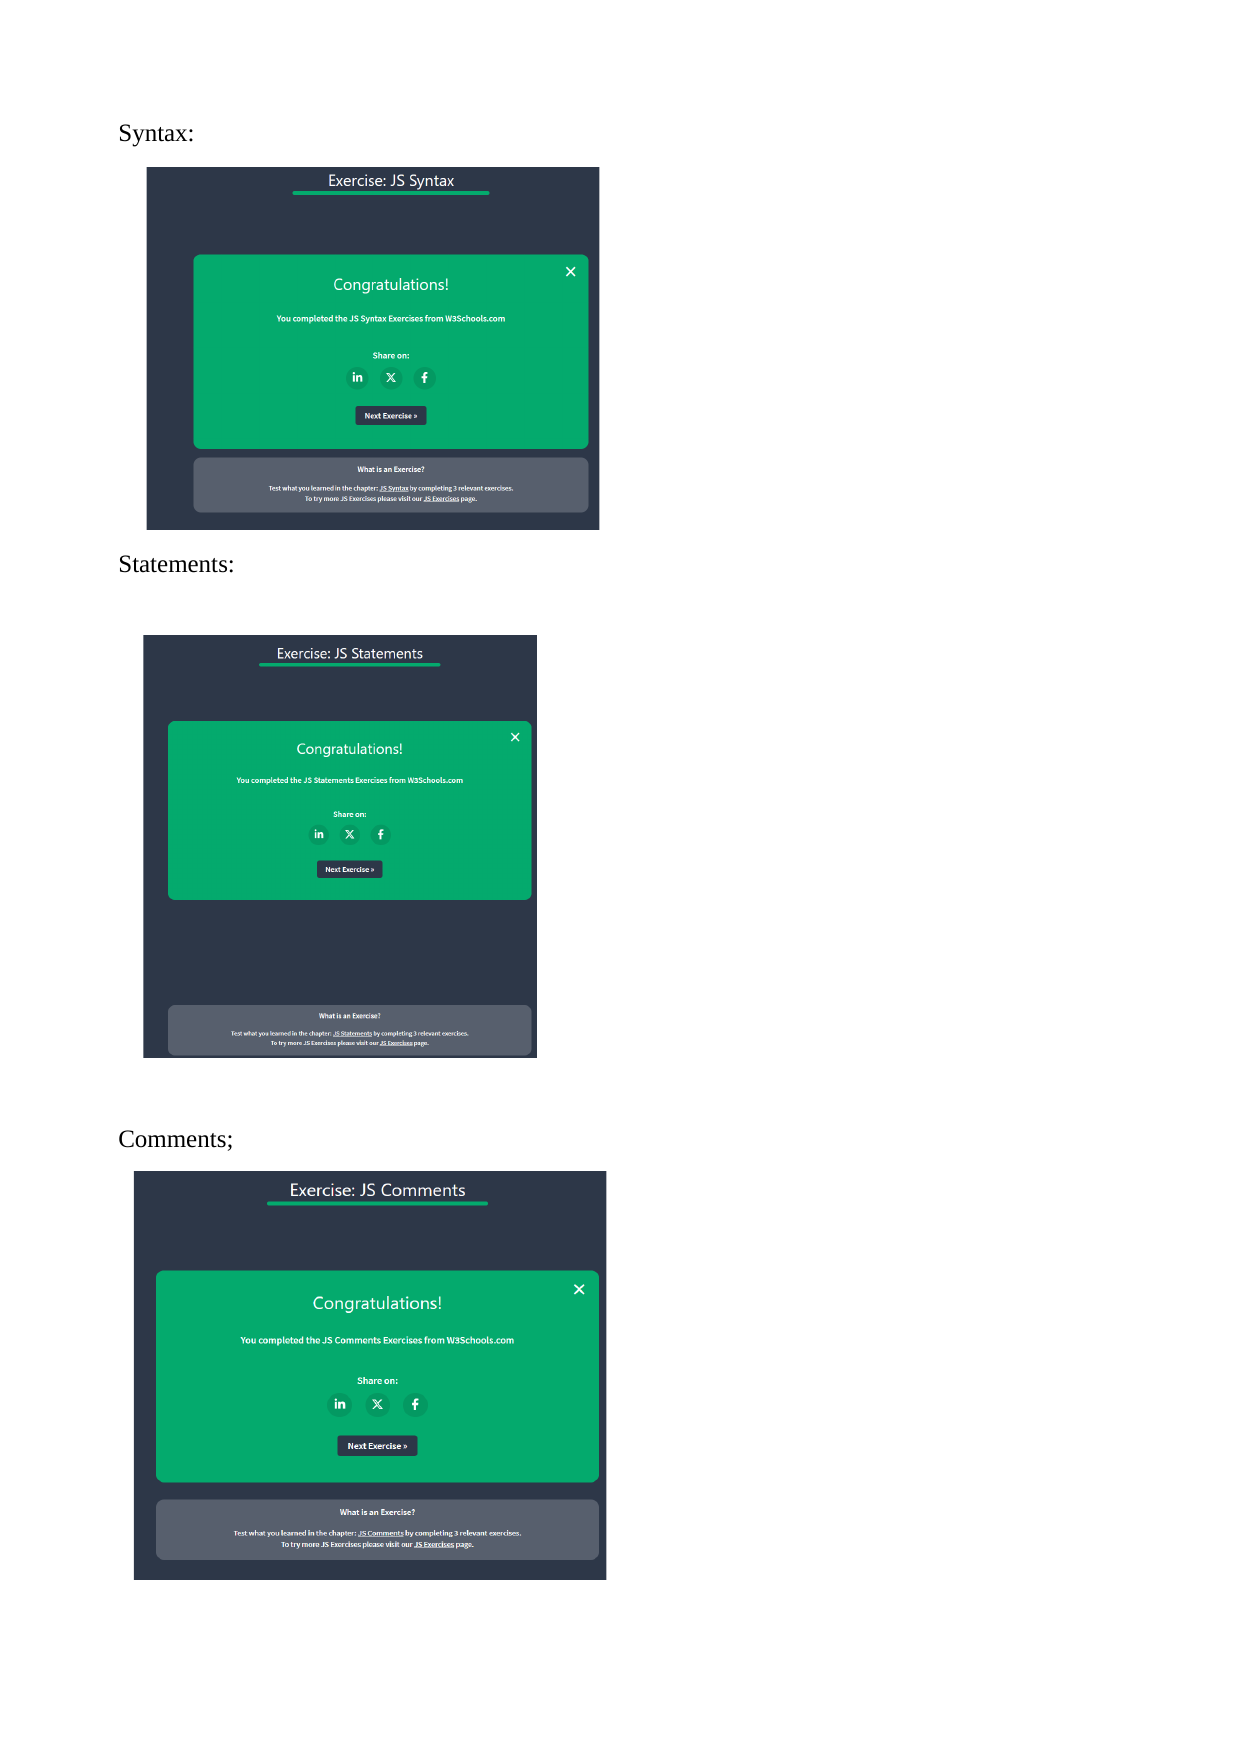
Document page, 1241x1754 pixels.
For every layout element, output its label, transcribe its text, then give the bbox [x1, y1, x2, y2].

picture [146, 167, 600, 530]
text Syntax: [118, 118, 1122, 147]
text Comments; [118, 1124, 1122, 1153]
text Statements: [118, 549, 1122, 578]
picture [133, 1171, 607, 1580]
picture [143, 635, 537, 1058]
